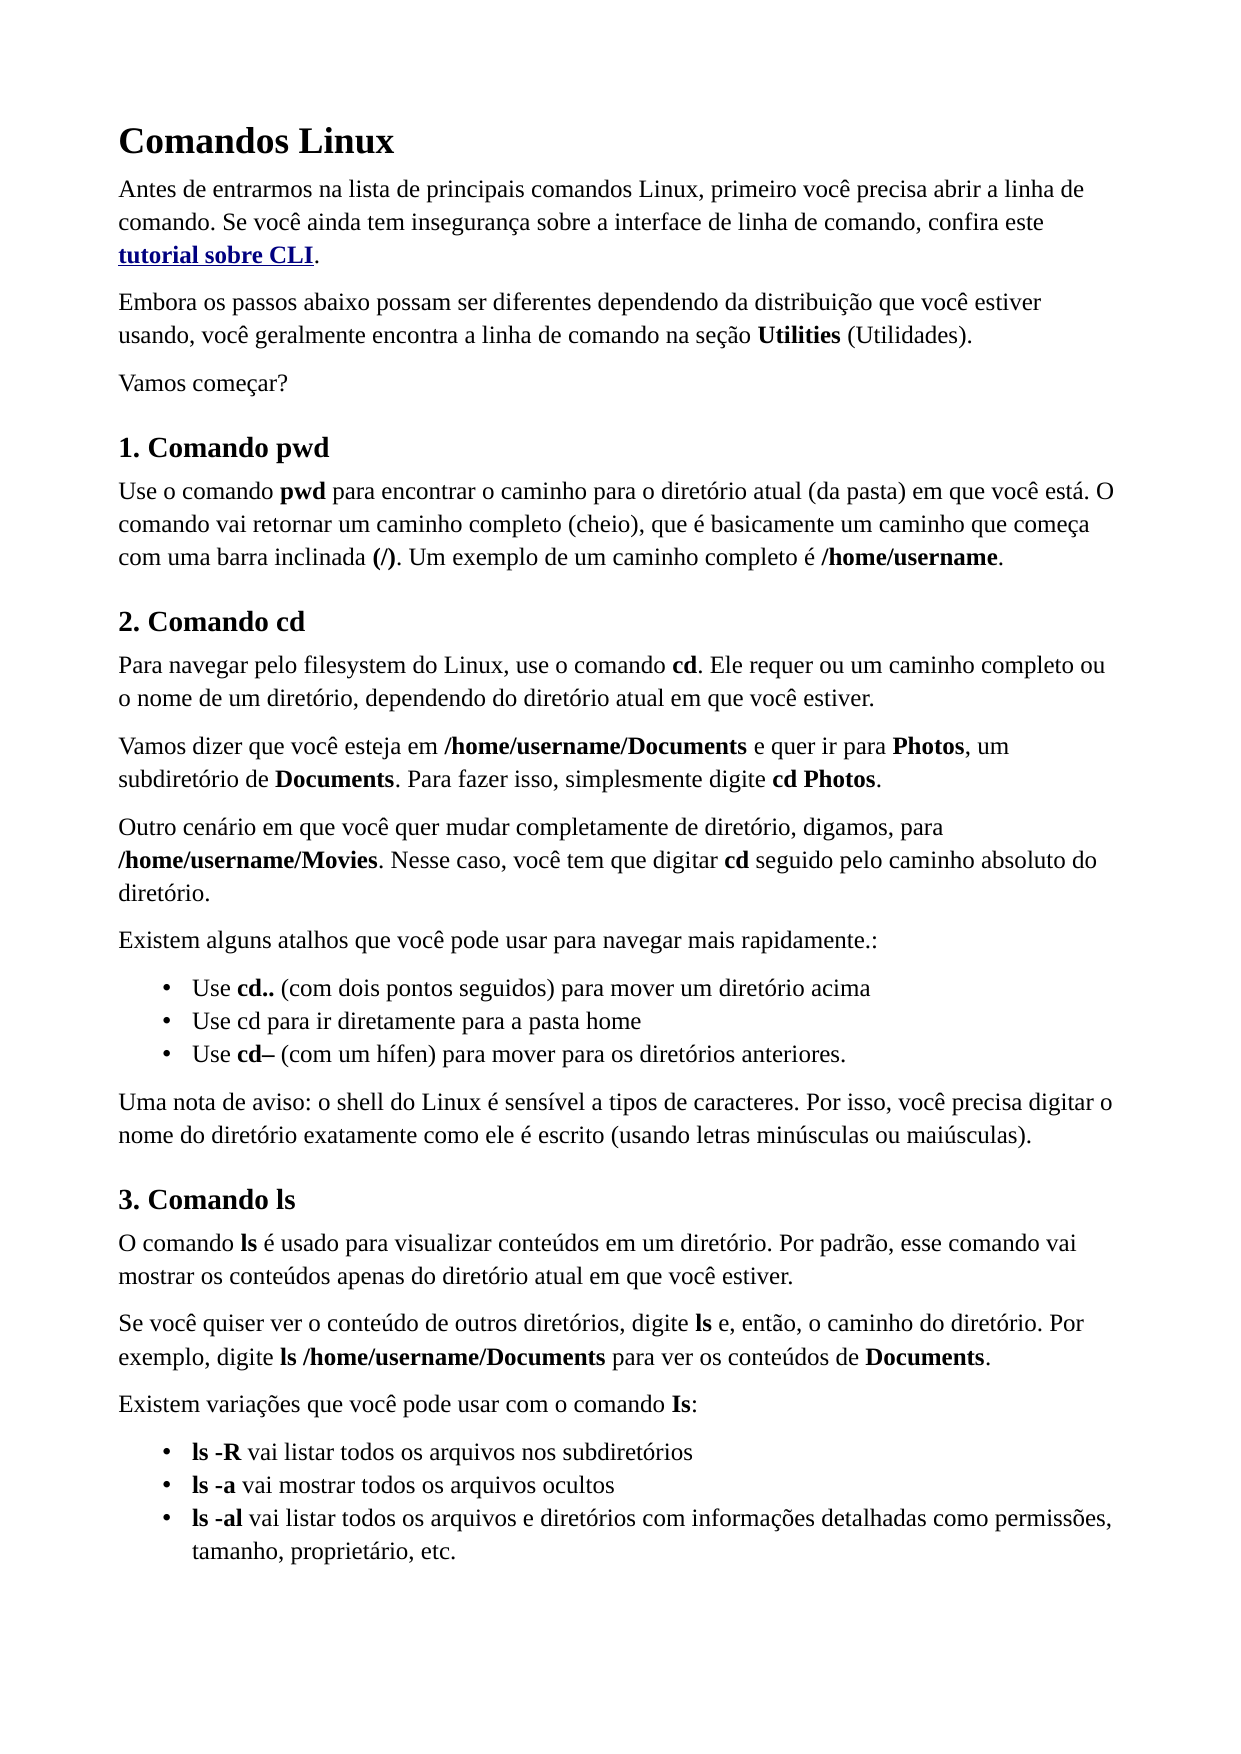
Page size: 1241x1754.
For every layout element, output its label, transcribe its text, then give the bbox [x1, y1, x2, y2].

text Use o comando pwd para encontrar o caminho para o diretório atual (da pasta) em que você está. O comando vai retornar um caminho completo (cheio), que é basicamente um caminho que começa com uma barra inclinada (/). Um exemplo de um caminho completo é /home/username. [118, 476, 1122, 571]
text Vamos começar? [118, 368, 1122, 397]
list ls -al vai listar todos os arquivos e diretórios com informações detalhadas como permissões, tamanho, proprietário, etc. [162, 1503, 1122, 1564]
list ls -R vai listar todos os arquivos nos subdiretórios [162, 1437, 1122, 1466]
text O comando ls é usado para visualizar conteúdos em um diretório. Por padrão, esse comando vai mostrar os conteúdos apenas do diretório atual em que você estiver. [118, 1228, 1122, 1290]
subtitle Comandos Linux [118, 118, 1122, 161]
subtitle 2. Comando cd [118, 604, 1122, 638]
text Uma nota de aviso: o shell do Linux é sensível a tipos de caracteres. Por isso, você precisa digitar o nome do diretório exatamente como ele é escrito (usando letras minúsculas ou maiúsculas). [118, 1087, 1122, 1148]
list Use cd.. (com dois pontos seguidos) para mover um diretório acima [162, 973, 1122, 1002]
text Para navegar pelo filesystem do Linux, use o comando cd. Ele requer ou um caminho completo ou o nome de um diretório, dependendo do diretório atual em que você estiver. [118, 651, 1122, 712]
list Use cd para ir diretamente para a pasta home [162, 1006, 1122, 1035]
text Antes de entrarmos na lista de principais comandos Linux, primeiro você precisa abrir a linha de comando. Se você ainda tem insegurança sobre a interface de linha de comando, confira este tutorial sobre CLI. [118, 174, 1122, 268]
text Existem alguns atalhos que você pode usar para navegar mais rapidamente.: [118, 925, 1122, 954]
text Embora os passos abaixo possam ser diferentes dependendo da distribuição que você estiver usando, você geralmente encontra a linha de comando na seção Utilities (Utilidades). [118, 287, 1122, 349]
subtitle 3. Comando ls [118, 1182, 1122, 1215]
list Use cd– (com um hífen) para mover para os diretórios anteriores. [162, 1039, 1122, 1068]
subtitle 1. Comando pwd [118, 430, 1122, 464]
text Outro cenário em que você quer mudar completamente de diretório, digamos, para /home/username/Movies. Nesse caso, você tem que digitar cd seguido pelo caminho absoluto do diretório. [118, 812, 1122, 907]
text Vamos dizer que você esteja em /home/username/Documents e quer ir para Photos, um subdiretório de Documents. Para fazer isso, simplesmente digite cd Photos. [118, 731, 1122, 793]
text Se você quiser ver o conteúdo de outros diretórios, digite ls e, então, o caminho do diretório. Por exemplo, digite ls /home/username/Documents para ver os conteúdos de Documents. [118, 1308, 1122, 1370]
list ls -a vai mostrar todos os arquivos ocultos [162, 1470, 1122, 1498]
text Existem variações que você pode usar com o comando Is: [118, 1389, 1122, 1418]
